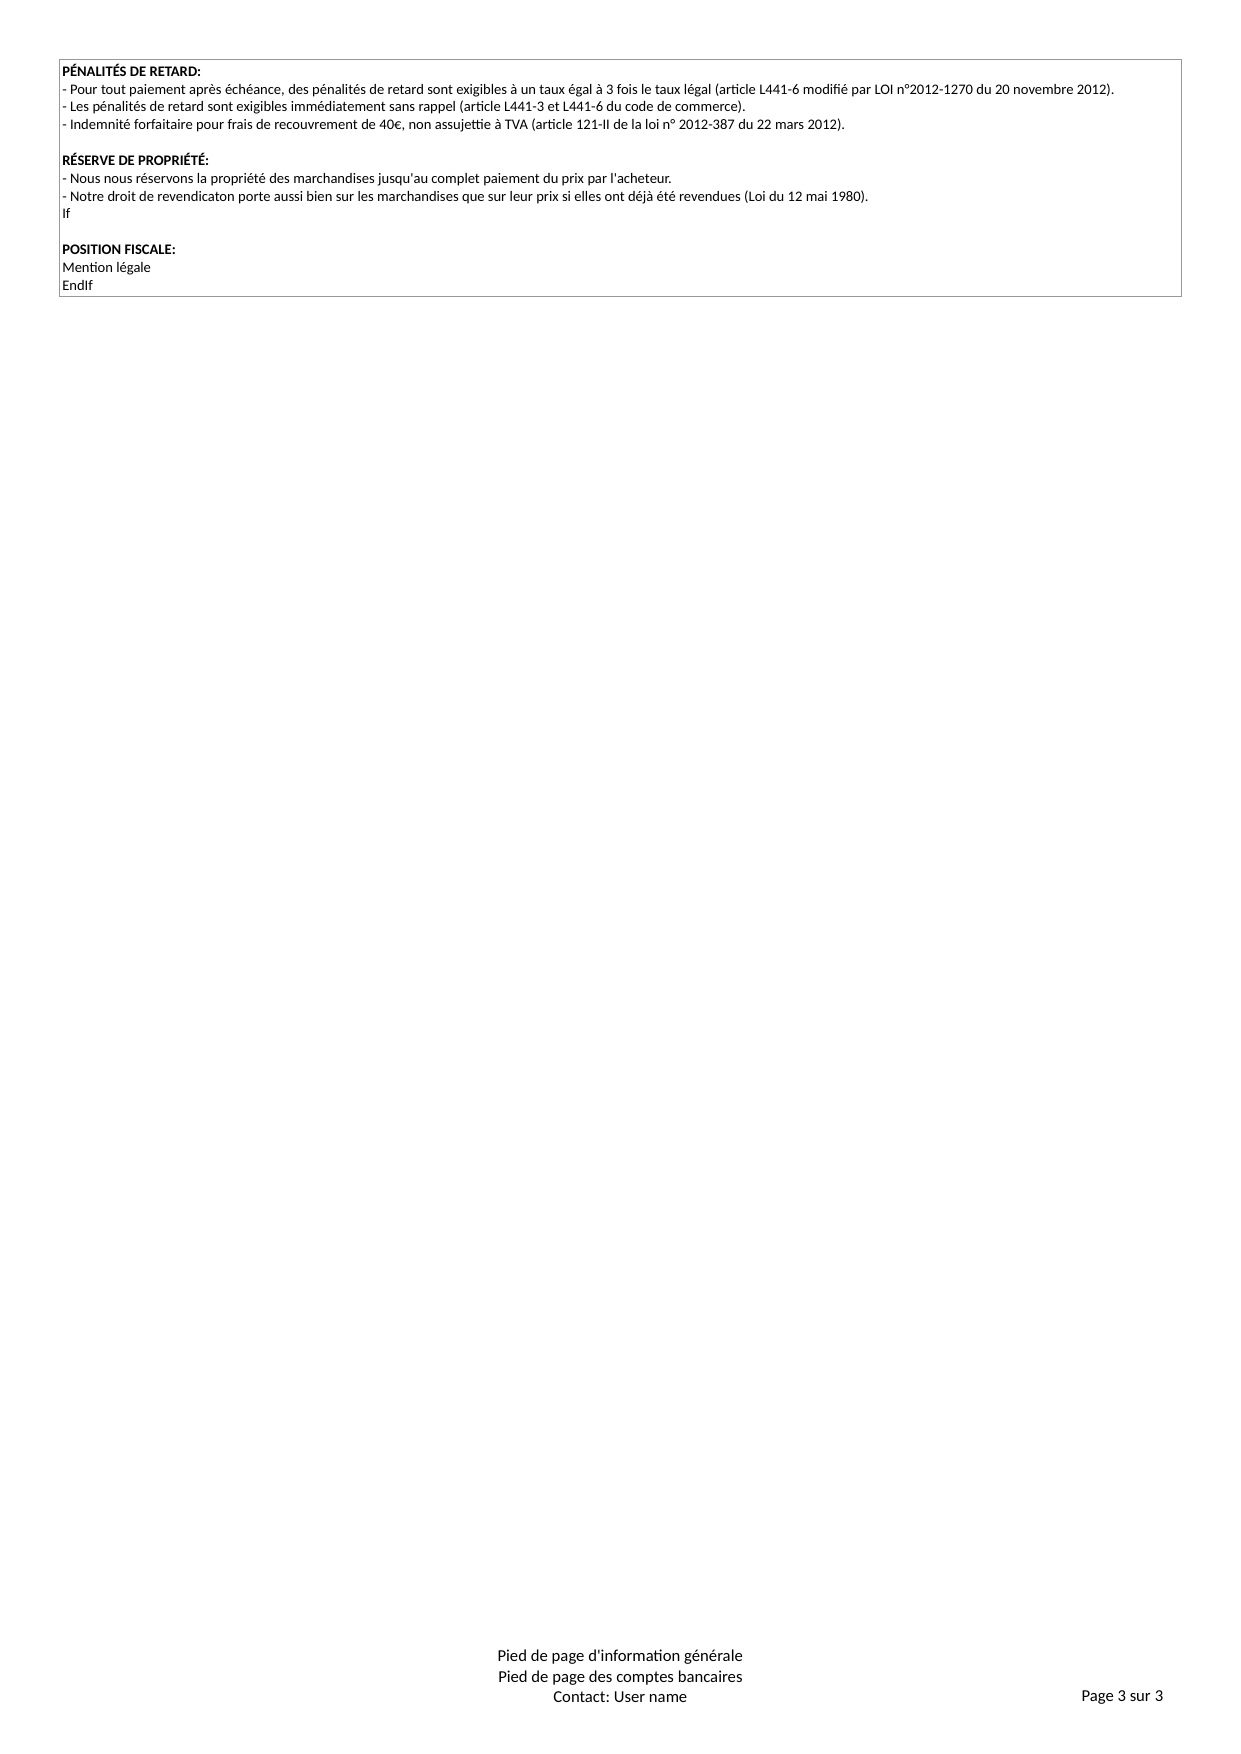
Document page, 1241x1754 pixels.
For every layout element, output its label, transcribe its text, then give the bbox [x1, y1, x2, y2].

text EndIf [60, 273, 1181, 296]
text POSITION FISCALE: Mention légale [60, 237, 1181, 273]
text If [60, 202, 1181, 222]
text PÉNALITÉS DE RETARD: - Pour tout paiement après échéance, des pénalités de retard sont exigibles à un taux égal à 3 fois le taux légal (article L441-6 modifié par LOI n°2012-1270 du 20 novembre 2012). - Les pénalités de retard sont exigibles immédiatement sans rappel (article L441-3 et L441-6 du code de commerce). - Indemnité forfaitaire pour frais de recouvrement de 40€, non assujettie à TVA (article 121-II de la loi n° 2012-387 du 22 mars 2012). [60, 60, 1181, 133]
text RÉSERVE DE PROPRIÉTÉ: - Nous nous réservons la propriété des marchandises jusqu'au complet paiement du prix par l'acheteur. - Notre droit de revendicaton porte aussi bien sur les marchandises que sur leur prix si elles ont déjà été revendues (Loi du 12 mai 1980). [60, 148, 1181, 202]
